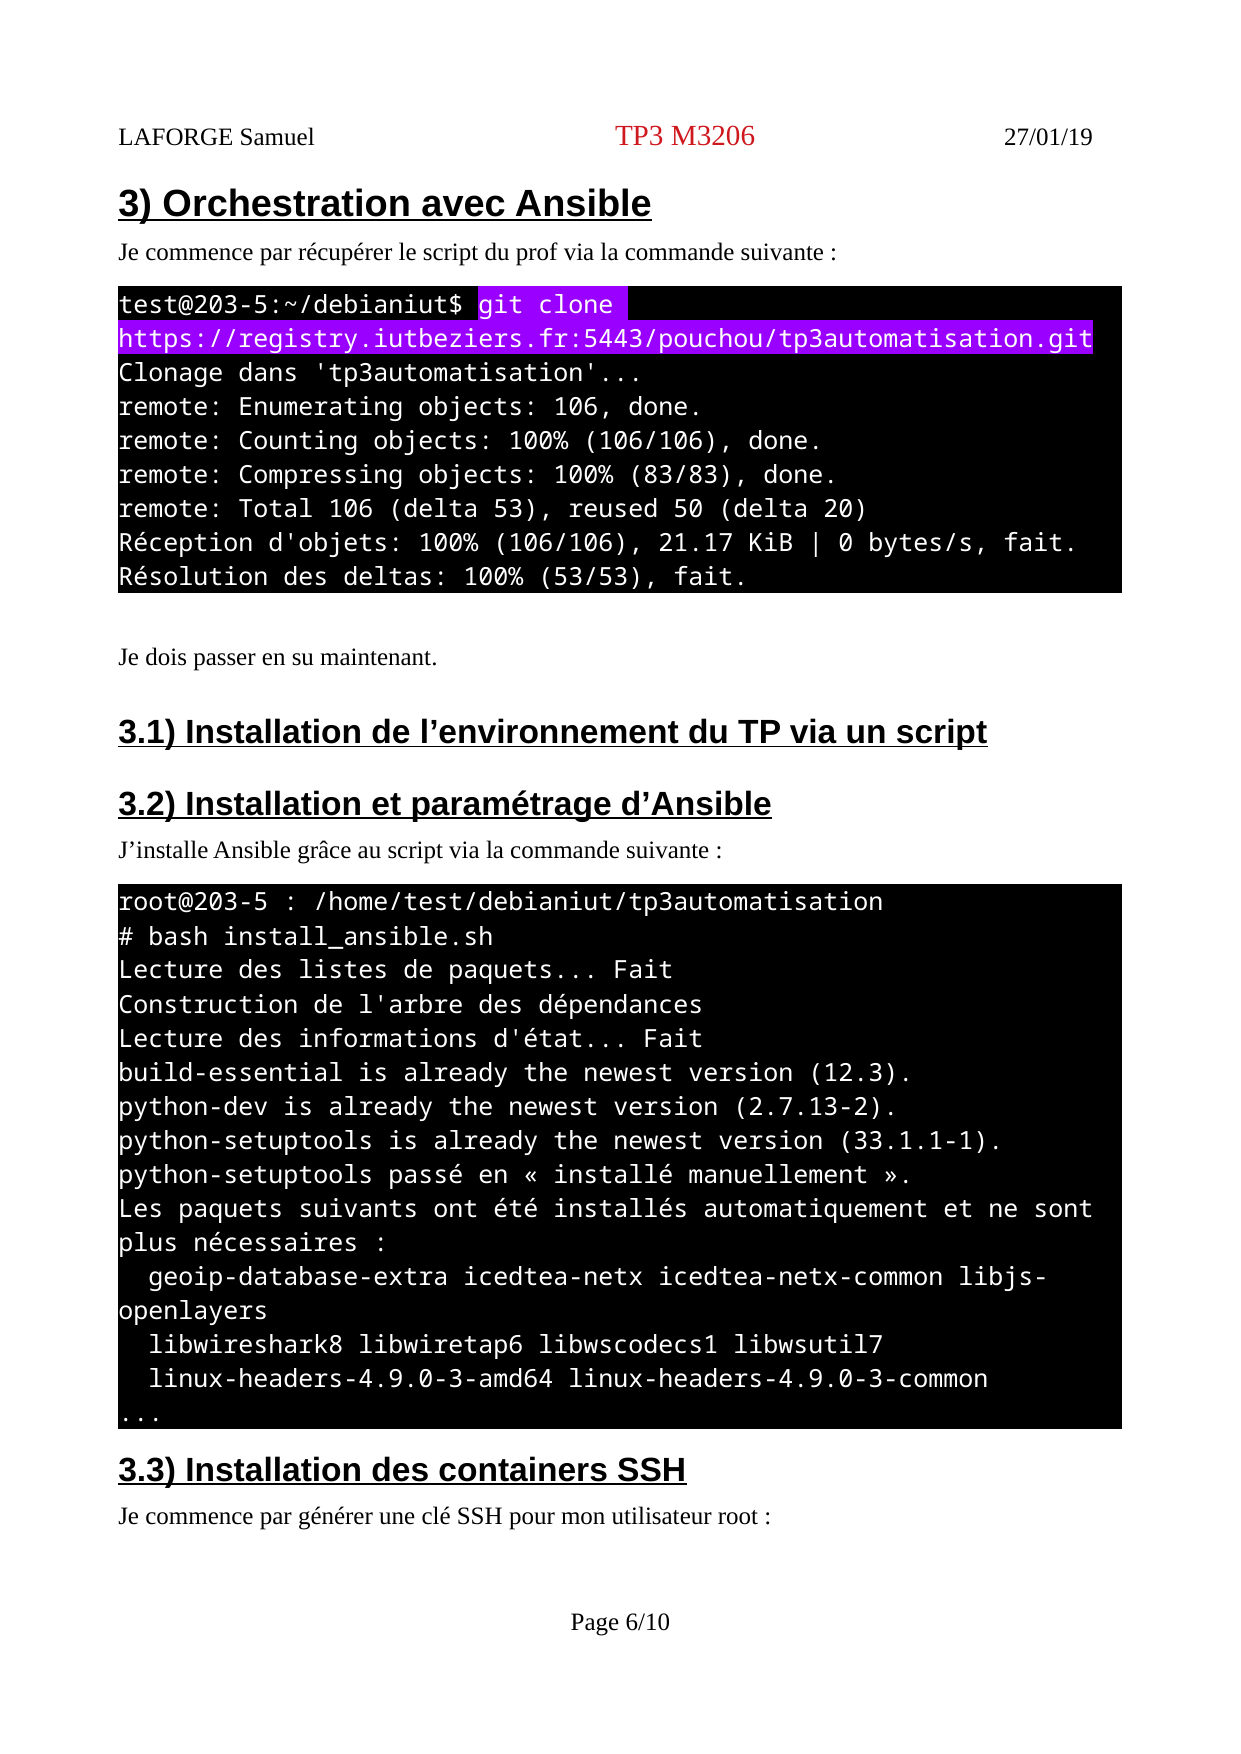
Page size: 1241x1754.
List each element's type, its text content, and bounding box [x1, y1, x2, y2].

text remote: Compressing objects: 100% (83/83), done. [118, 457, 1122, 491]
text Je dois passer en su maintenant. [118, 642, 1122, 671]
text root@203-5 : /home/test/debianiut/tp3automatisation [118, 884, 1122, 918]
text J’installe Ansible grâce au script via la commande suivante : [118, 835, 1122, 864]
text Résolution des deltas: 100% (53/53), fait. [118, 559, 1122, 593]
subtitle 3.2) Installation et paramétrage d’Ansible [118, 784, 1122, 822]
text remote: Counting objects: 100% (106/106), done. [118, 423, 1122, 457]
text ... [118, 1395, 1122, 1429]
text remote: Enumerating objects: 106, done. [118, 388, 1122, 423]
text python-setuptools is already the newest version (33.1.1-1). [118, 1122, 1122, 1157]
text Construction de l'arbre des dépendances [118, 986, 1122, 1020]
text linux-headers-4.9.0-3-amd64 linux-headers-4.9.0-3-common [118, 1361, 1122, 1395]
text libwireshark8 libwiretap6 libwscodecs1 libwsutil7 [118, 1327, 1122, 1361]
text Lecture des listes de paquets... Fait [118, 952, 1122, 986]
text geoip-database-extra icedtea-netx icedtea-netx-common libjs-openlayers [118, 1259, 1122, 1327]
text Je commence par récupérer le script du prof via la commande suivante : [118, 237, 1122, 266]
text python-setuptools passé en « installé manuellement ». [118, 1157, 1122, 1191]
subtitle 3.3) Installation des containers SSH [118, 1450, 1122, 1488]
subtitle 3.1) Installation de l’environnement du TP via un script [118, 712, 1122, 751]
text build-essential is already the newest version (12.3). [118, 1054, 1122, 1088]
text Lecture des informations d'état... Fait [118, 1020, 1122, 1054]
text remote: Total 106 (delta 53), reused 50 (delta 20) [118, 491, 1122, 525]
text Réception d'objets: 100% (106/106), 21.17 KiB | 0 bytes/s, fait. [118, 525, 1122, 559]
subtitle 3) Orchestration avec Ansible [118, 181, 1122, 225]
text Je commence par générer une clé SSH pour mon utilisateur root : [118, 1501, 1122, 1530]
text test@203-5:~/debianiut$ git clone https://registry.iutbeziers.fr:5443/pouchou/tp3automatisation.git [118, 286, 1122, 354]
text # bash install_ansible.sh [118, 918, 1122, 952]
text Clonage dans 'tp3automatisation'... [118, 354, 1122, 388]
text python-dev is already the newest version (2.7.13-2). [118, 1088, 1122, 1122]
text Les paquets suivants ont été installés automatiquement et ne sont plus nécessaires : [118, 1191, 1122, 1259]
